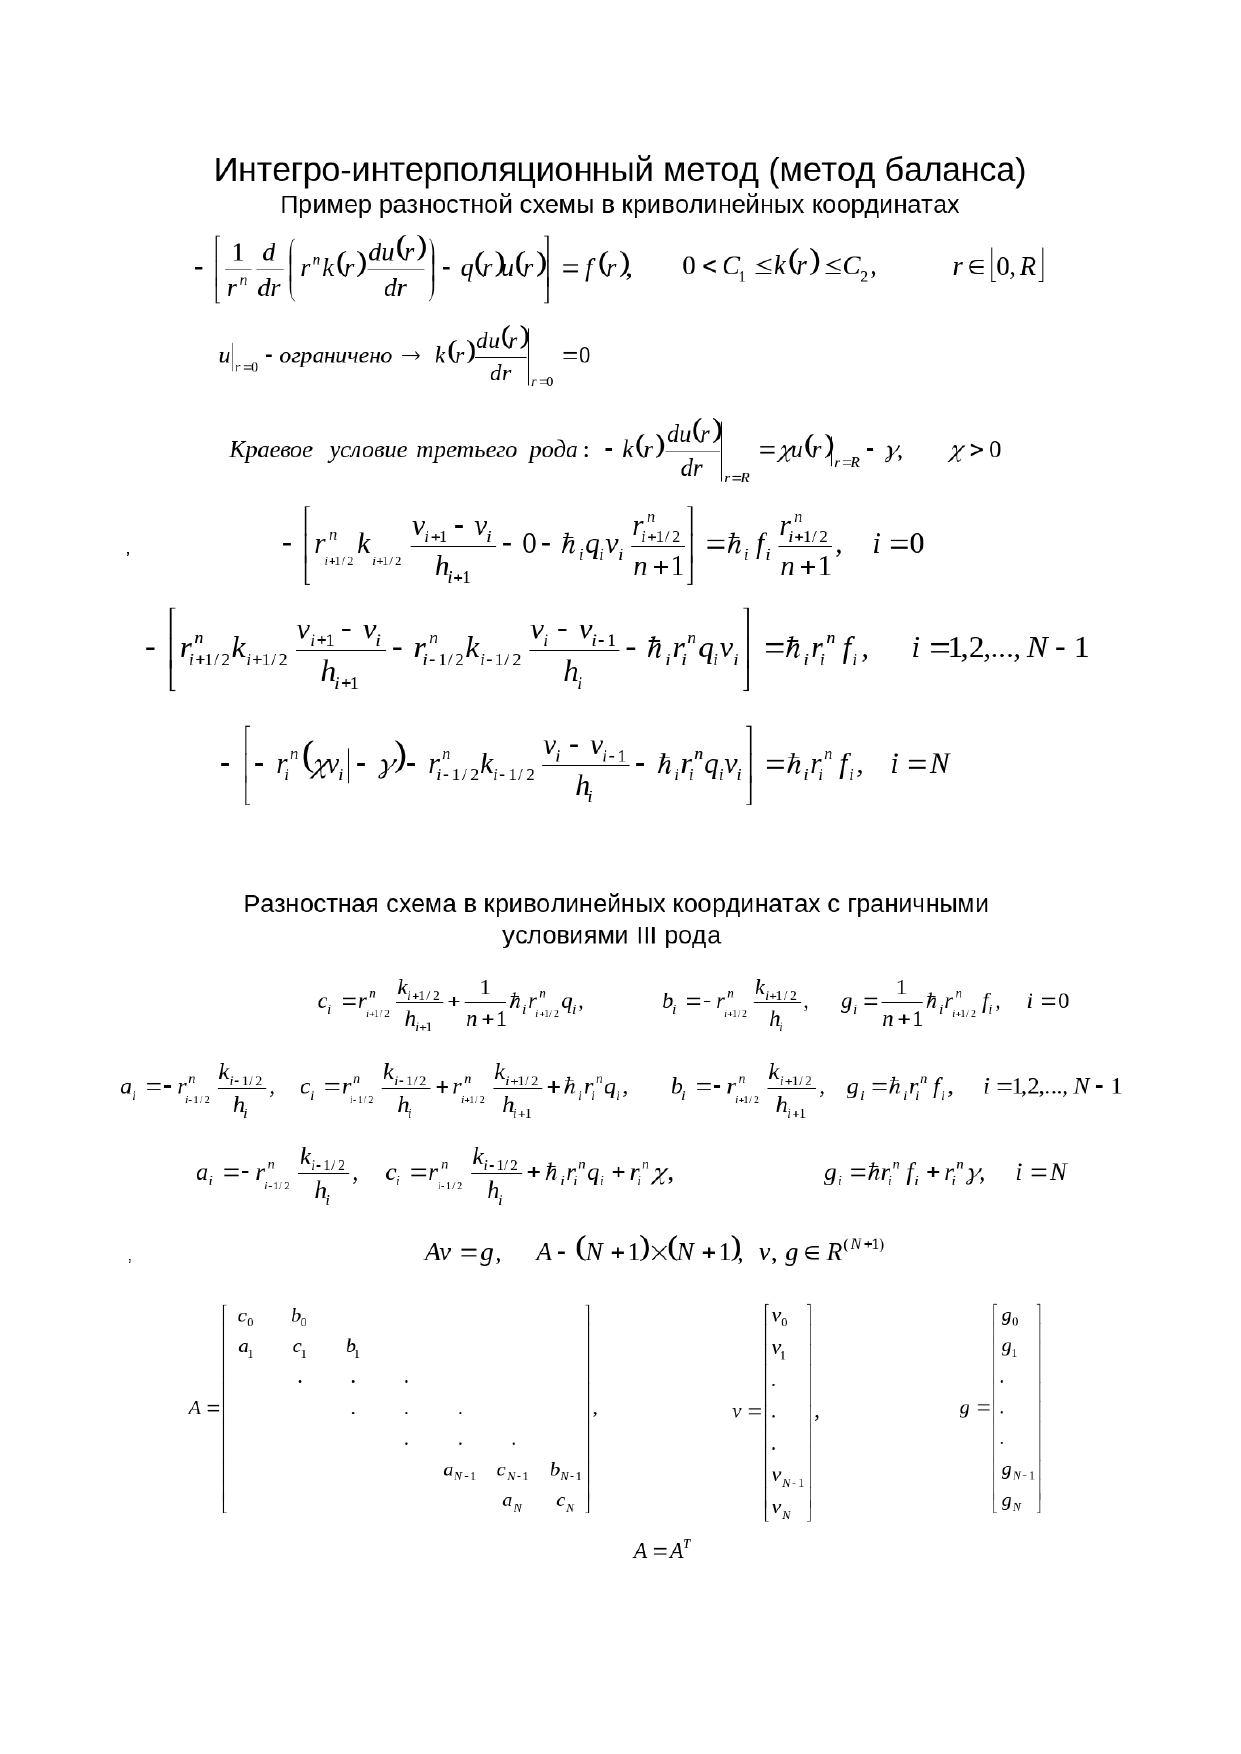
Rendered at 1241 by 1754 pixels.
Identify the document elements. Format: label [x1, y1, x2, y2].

picture [118, 873, 1123, 1567]
picture [118, 146, 1123, 868]
